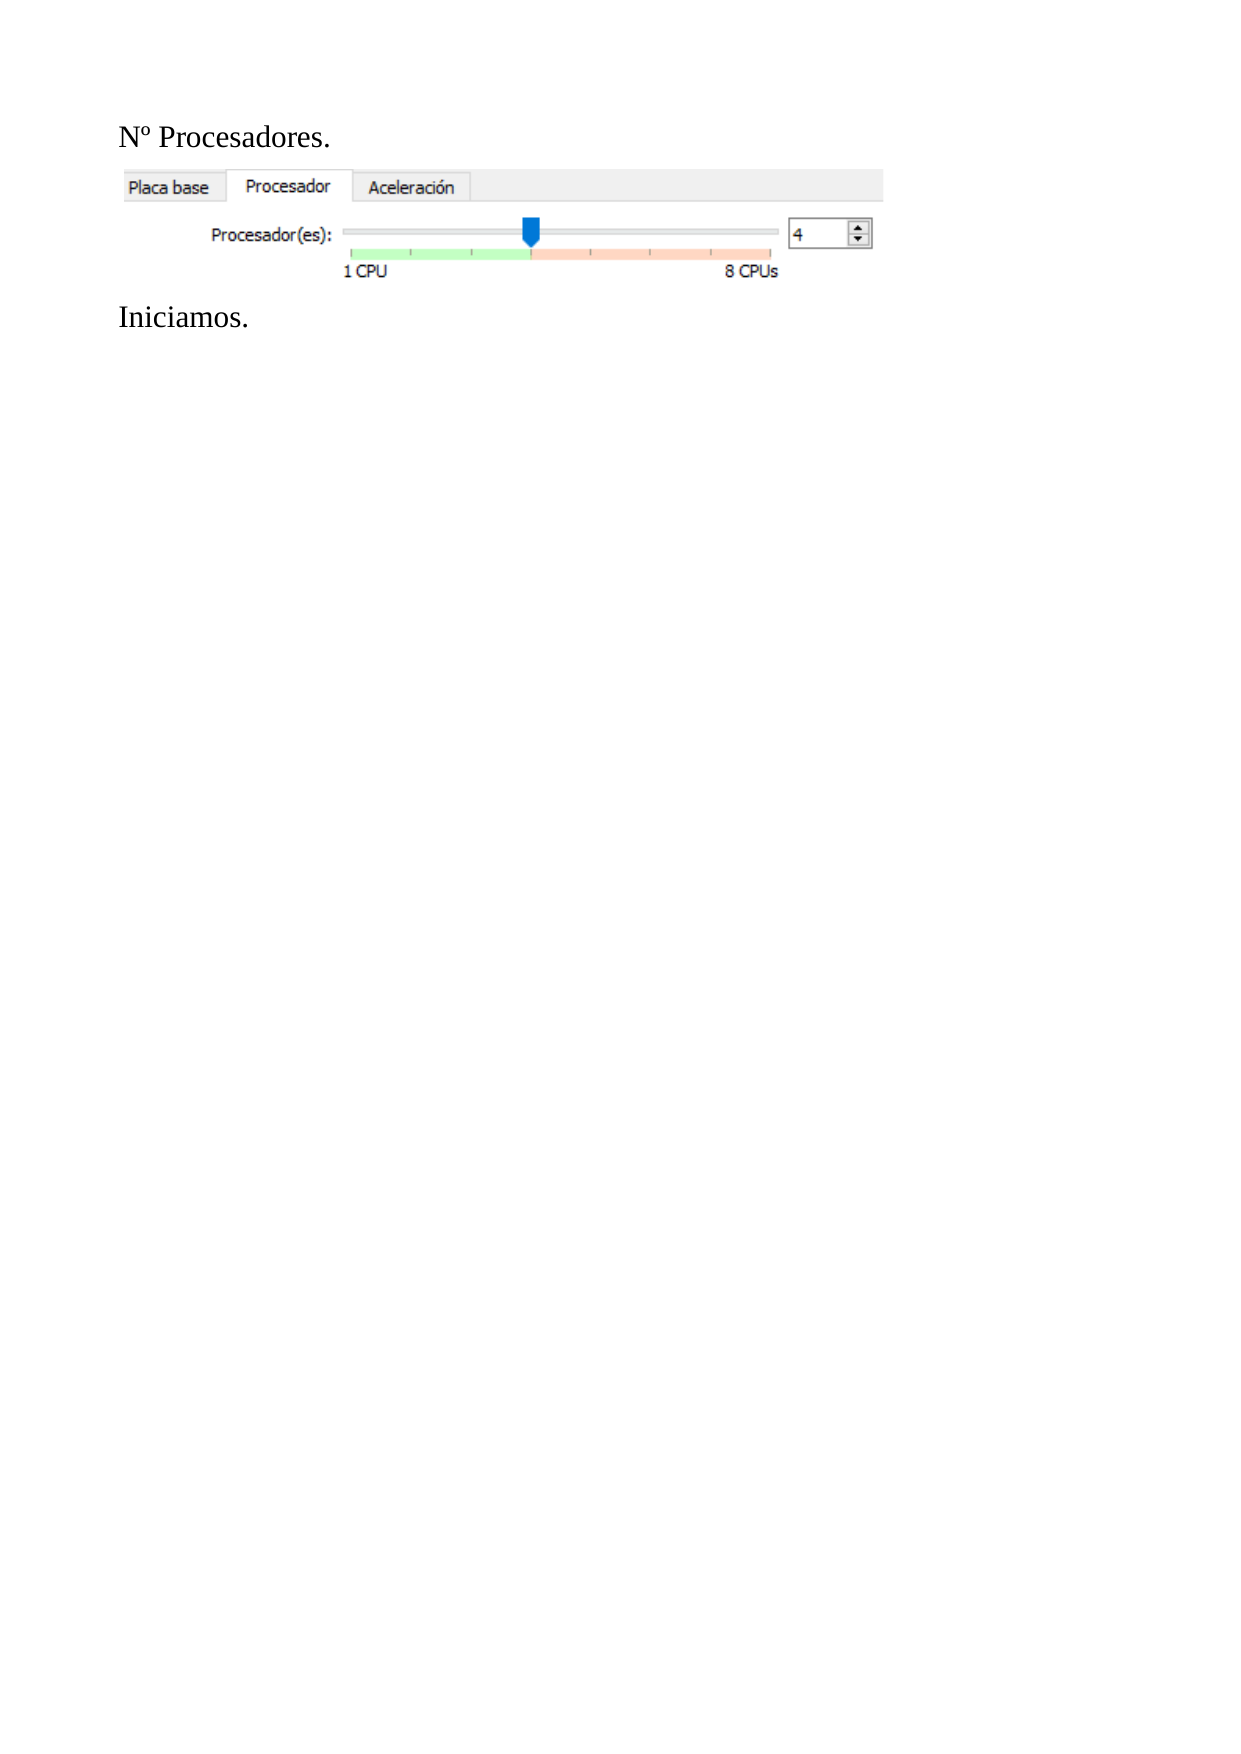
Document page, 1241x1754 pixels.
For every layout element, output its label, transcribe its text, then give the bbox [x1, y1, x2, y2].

picture [124, 169, 884, 287]
text Nº Procesadores. [118, 118, 1122, 154]
text Iniciamos. [118, 298, 1122, 334]
